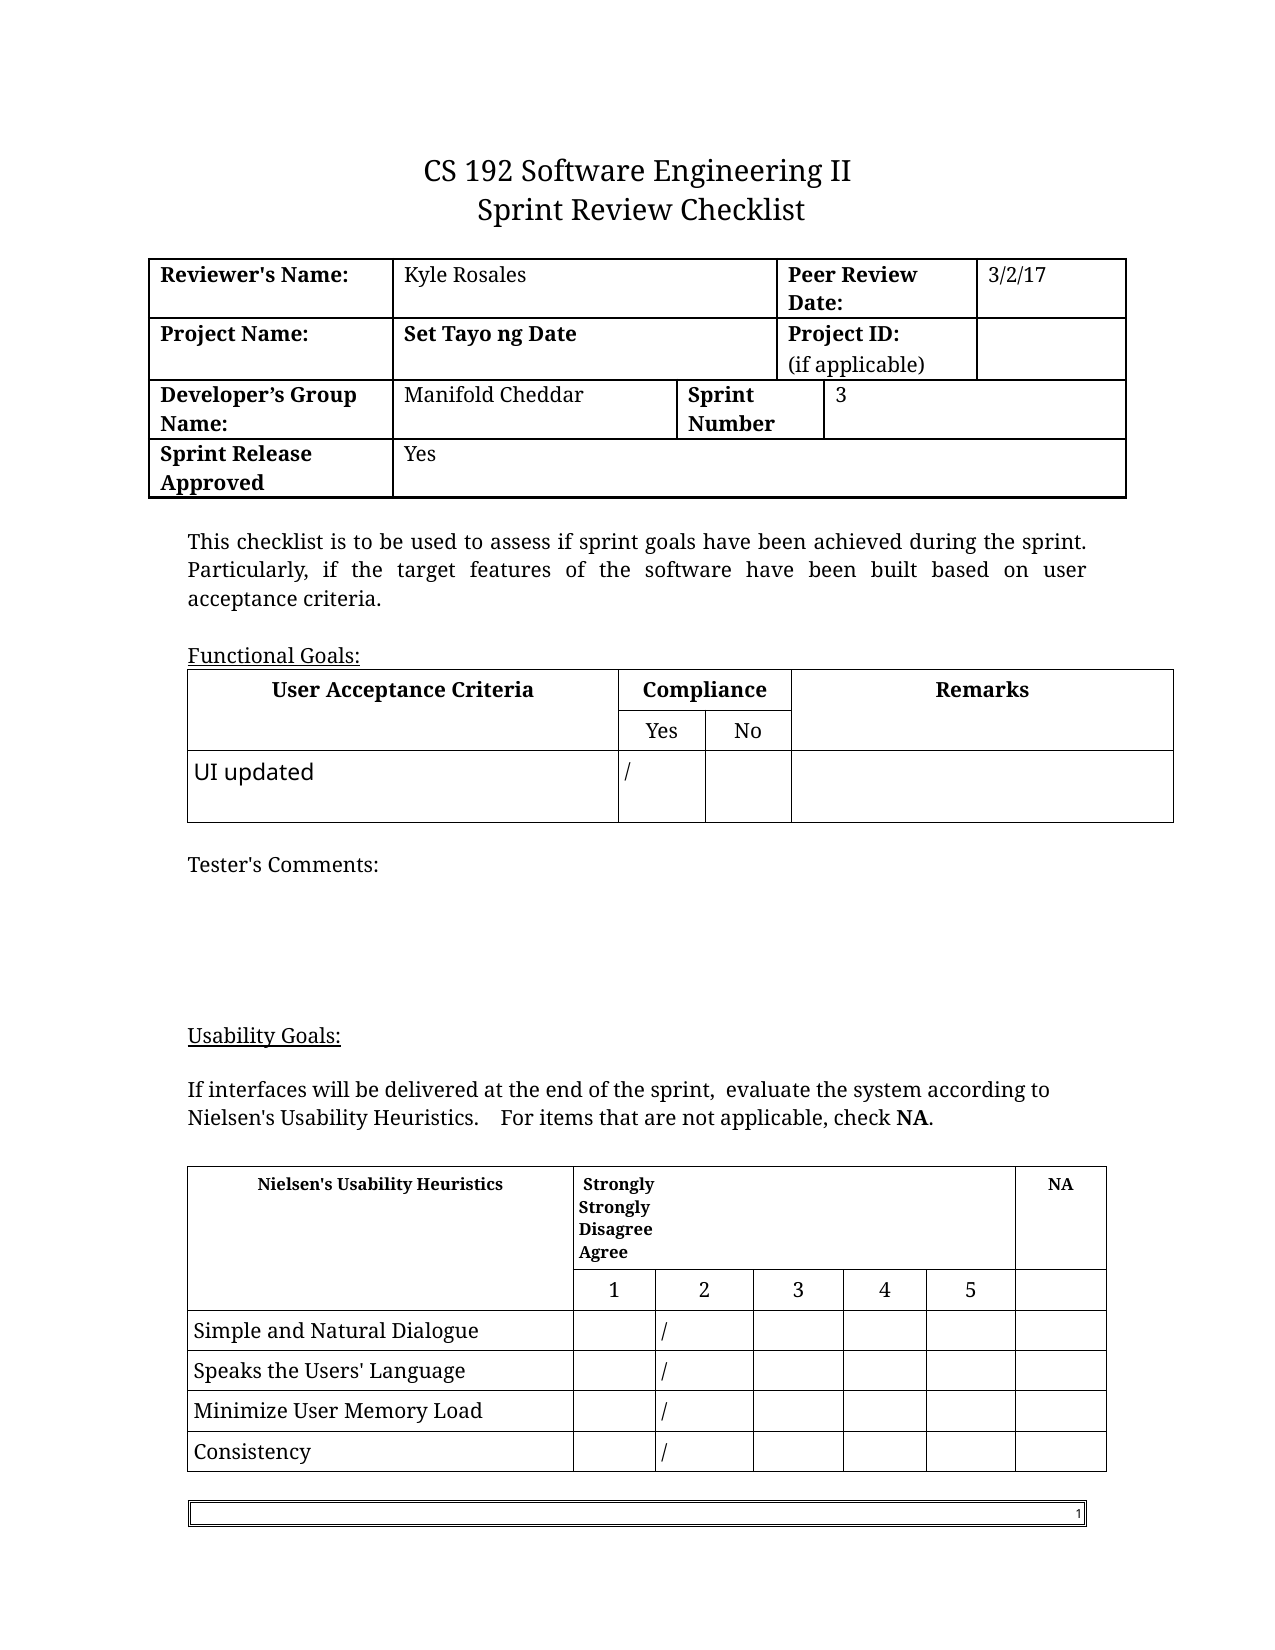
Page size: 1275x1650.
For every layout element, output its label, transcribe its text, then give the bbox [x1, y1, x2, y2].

table_header NA [1016, 1167, 1106, 1269]
table_cell [1016, 1432, 1106, 1471]
table_cell [927, 1351, 1015, 1390]
table_cell [754, 1432, 843, 1471]
table_cell [927, 1311, 1015, 1350]
table_cell [844, 1432, 926, 1471]
table_header Nielsen's Usability Heuristics [188, 1167, 573, 1309]
table_cell Manifold Cheddar [394, 381, 676, 437]
table_cell 2 [656, 1270, 753, 1309]
table_cell / [619, 751, 705, 822]
table_header Kyle Rosales [394, 260, 776, 317]
table_header 3/2/17 [978, 260, 1125, 317]
table_cell [574, 1351, 655, 1390]
table_header User Acceptance Criteria [188, 670, 618, 750]
table_cell Sprint Release Approved [150, 440, 392, 496]
table_cell [844, 1351, 926, 1390]
table_cell / [656, 1311, 753, 1350]
text Functional Goals: [187, 641, 1087, 669]
text Sprint Review Checklist [187, 190, 1087, 229]
table_cell Yes [619, 711, 705, 750]
table_cell [844, 1311, 926, 1350]
table_cell / [656, 1432, 753, 1471]
table_header Peer Review Date: [778, 260, 976, 317]
text Usability Goals: [187, 1021, 1087, 1050]
table_cell [1016, 1391, 1106, 1431]
table_cell [978, 319, 1125, 378]
table_cell [574, 1391, 655, 1431]
table_cell 1 [574, 1270, 655, 1309]
table_cell [1016, 1351, 1106, 1390]
table_header Compliance [619, 670, 791, 709]
table_cell [574, 1432, 655, 1471]
table_cell 4 [844, 1270, 926, 1309]
table_cell [754, 1311, 843, 1350]
table_cell Consistency [188, 1432, 573, 1471]
table_header Reviewer's Name: [150, 260, 392, 317]
table_cell Set Tayo ng Date [394, 319, 776, 378]
table_cell Yes [394, 440, 1125, 496]
table_cell Minimize User Memory Load [188, 1391, 573, 1431]
table_cell Developer’s Group Name: [150, 381, 392, 437]
subtitle If interfaces will be delivered at the end of the sprint, evaluate the system according to Nielsen's Usability Heuristics. For items that are not applicable, check NA. [187, 1075, 1087, 1132]
table_cell UI updated [188, 751, 618, 822]
table_cell [574, 1311, 655, 1350]
table_cell [754, 1351, 843, 1390]
table_cell / [656, 1351, 753, 1390]
table_cell No [706, 711, 791, 750]
text This checklist is to be used to assess if sprint goals have been achieved during the sprint. Particularly, if the target features of the software have been built based on user acceptance criteria. [187, 527, 1087, 612]
text Tester's Comments: [187, 851, 1087, 879]
table_cell [927, 1391, 1015, 1431]
table_cell 3 [825, 381, 1125, 437]
table_cell Project Name: [150, 319, 392, 378]
table_cell 3 [754, 1270, 843, 1309]
table_cell 5 [927, 1270, 1015, 1309]
table_cell Speaks the Users' Language [188, 1351, 573, 1390]
table_cell Simple and Natural Dialogue [188, 1311, 573, 1350]
table_cell [1016, 1311, 1106, 1350]
table_cell (if applicable) [778, 348, 976, 378]
table_cell [844, 1391, 926, 1431]
table_cell [754, 1391, 843, 1431]
table_cell Sprint Number [678, 381, 823, 437]
table_header Remarks [792, 670, 1173, 750]
table_cell [1016, 1270, 1106, 1309]
table_cell Project ID: [778, 319, 976, 348]
text CS 192 Software Engineering II [187, 150, 1087, 190]
table_cell [927, 1432, 1015, 1471]
table_cell [706, 751, 791, 822]
table_cell / [656, 1391, 753, 1431]
table_header Strongly Strongly Disagree Agree [574, 1167, 1015, 1269]
table_cell [792, 751, 1173, 822]
